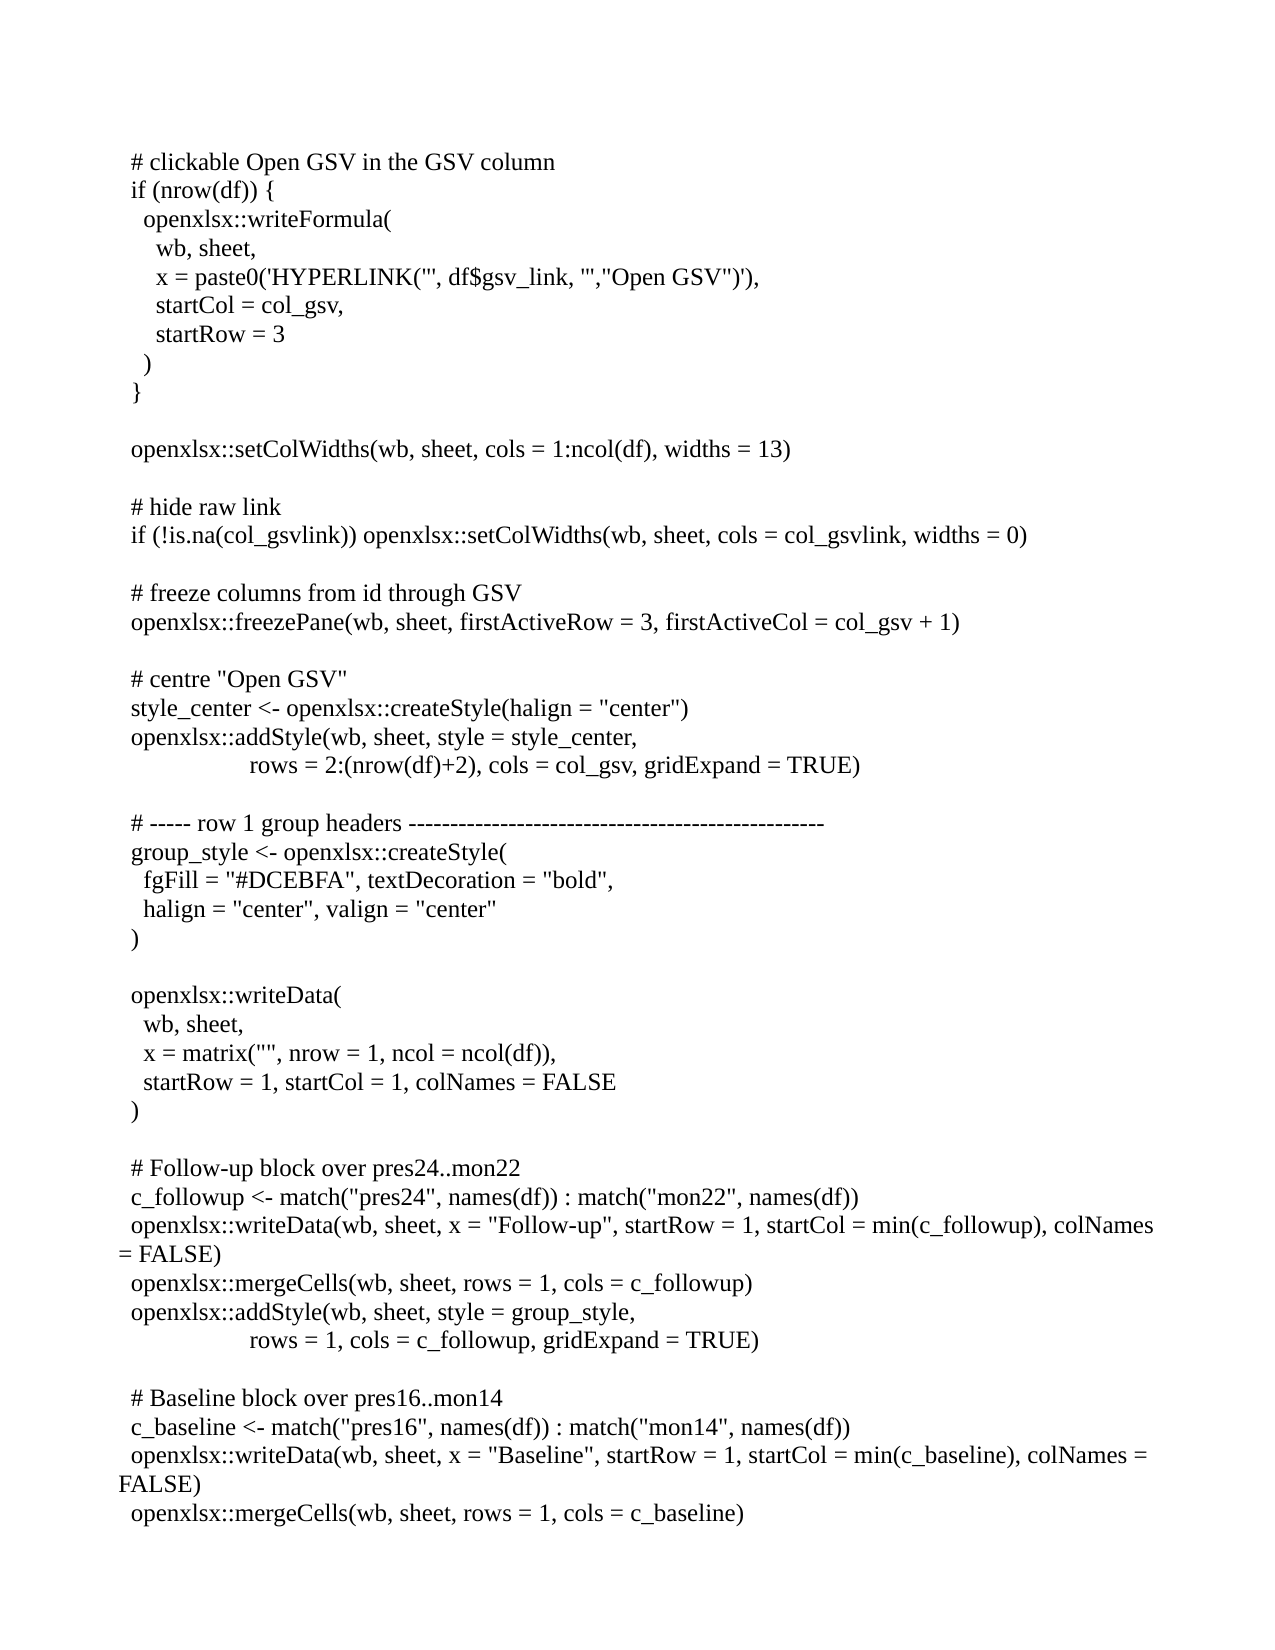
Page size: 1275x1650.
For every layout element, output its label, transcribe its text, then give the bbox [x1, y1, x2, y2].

text startCol = col_gsv, [118, 291, 1157, 319]
text c_baseline <- match("pres16", names(df)) : match("mon14", names(df)) [118, 1412, 1157, 1441]
text openxlsx::mergeCells(wb, sheet, rows = 1, cols = c_baseline) [118, 1498, 1157, 1527]
text # hide raw link [118, 492, 1157, 521]
text rows = 2:(nrow(df)+2), cols = col_gsv, gridExpand = TRUE) [118, 751, 1157, 779]
text # centre "Open GSV" [118, 664, 1157, 693]
text c_followup <- match("pres24", names(df)) : match("mon22", names(df)) [118, 1182, 1157, 1211]
text # Follow-up block over pres24..mon22 [118, 1153, 1157, 1182]
text rows = 1, cols = c_followup, gridExpand = TRUE) [118, 1326, 1157, 1354]
text } [118, 377, 1157, 406]
text openxlsx::mergeCells(wb, sheet, rows = 1, cols = c_followup) [118, 1268, 1157, 1297]
text openxlsx::writeData(wb, sheet, x = "Baseline", startRow = 1, startCol = min(c_baseline), colNames = FALSE) [118, 1441, 1157, 1498]
text # Baseline block over pres16..mon14 [118, 1383, 1157, 1412]
text startRow = 1, startCol = 1, colNames = FALSE [118, 1067, 1157, 1096]
text openxlsx::writeData( [118, 981, 1157, 1009]
text ) [118, 348, 1157, 377]
text openxlsx::writeFormula( [118, 204, 1157, 233]
text wb, sheet, [118, 1009, 1157, 1038]
text if (!is.na(col_gsvlink)) openxlsx::setColWidths(wb, sheet, cols = col_gsvlink, widths = 0) [118, 521, 1157, 549]
text ) [118, 1096, 1157, 1124]
text openxlsx::setColWidths(wb, sheet, cols = 1:ncol(df), widths = 13) [118, 434, 1157, 463]
text halign = "center", valign = "center" [118, 894, 1157, 923]
text x = matrix("", nrow = 1, ncol = ncol(df)), [118, 1038, 1157, 1067]
text openxlsx::addStyle(wb, sheet, style = group_style, [118, 1297, 1157, 1326]
text x = paste0('HYPERLINK("', df$gsv_link, '","Open GSV")'), [118, 262, 1157, 291]
text ) [118, 923, 1157, 952]
text openxlsx::writeData(wb, sheet, x = "Follow-up", startRow = 1, startCol = min(c_followup), colNames = FALSE) [118, 1211, 1157, 1268]
text fgFill = "#DCEBFA", textDecoration = "bold", [118, 866, 1157, 894]
text # clickable Open GSV in the GSV column [118, 147, 1157, 176]
text # freeze columns from id through GSV [118, 578, 1157, 607]
text startRow = 3 [118, 319, 1157, 348]
text openxlsx::freezePane(wb, sheet, firstActiveRow = 3, firstActiveCol = col_gsv + 1) [118, 607, 1157, 636]
text # ----- row 1 group headers -------------------------------------------------- [118, 808, 1157, 837]
text openxlsx::addStyle(wb, sheet, style = style_center, [118, 722, 1157, 751]
text wb, sheet, [118, 233, 1157, 262]
text if (nrow(df)) { [118, 176, 1157, 204]
text style_center <- openxlsx::createStyle(halign = "center") [118, 693, 1157, 722]
text group_style <- openxlsx::createStyle( [118, 837, 1157, 866]
